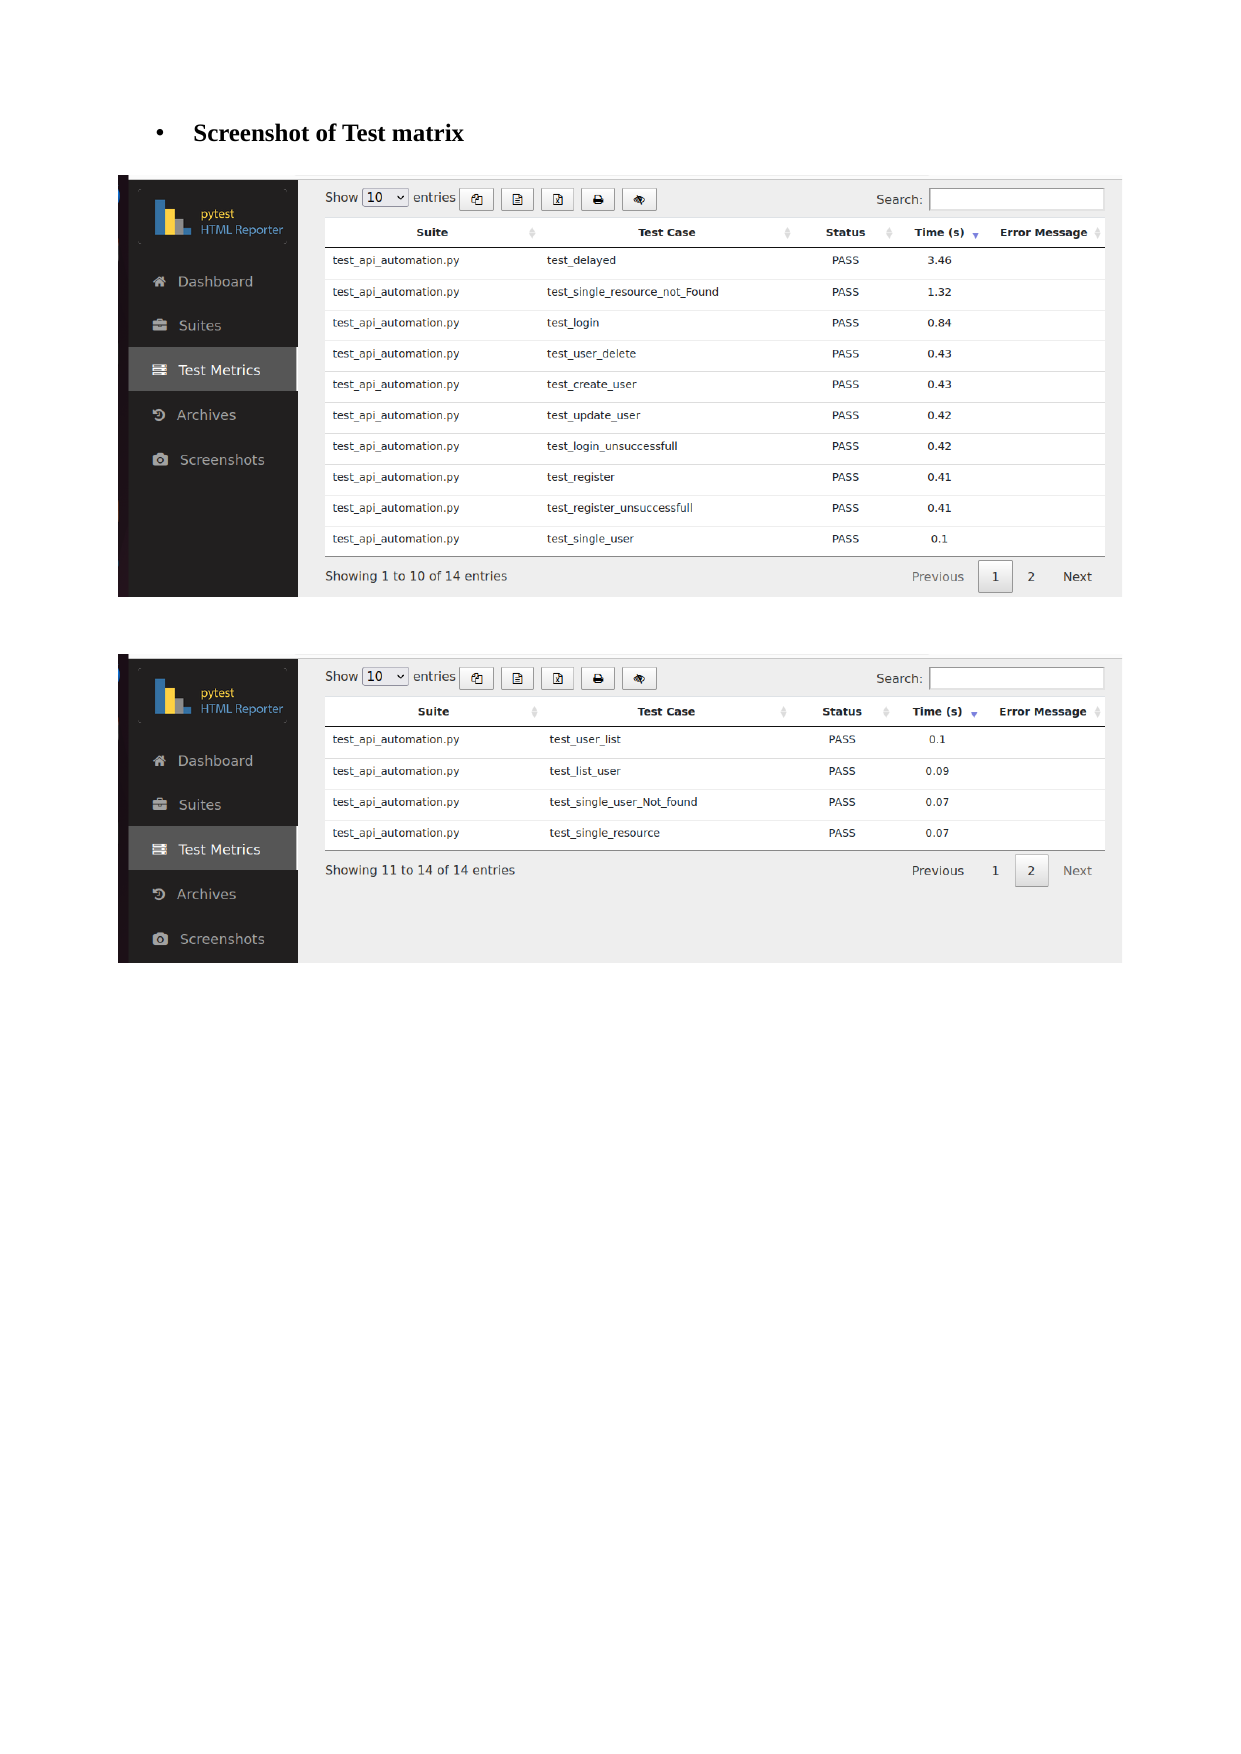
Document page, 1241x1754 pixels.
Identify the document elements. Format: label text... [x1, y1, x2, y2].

picture [118, 175, 1123, 597]
list Screenshot of Test matrix [156, 118, 1122, 147]
picture [118, 654, 1123, 963]
